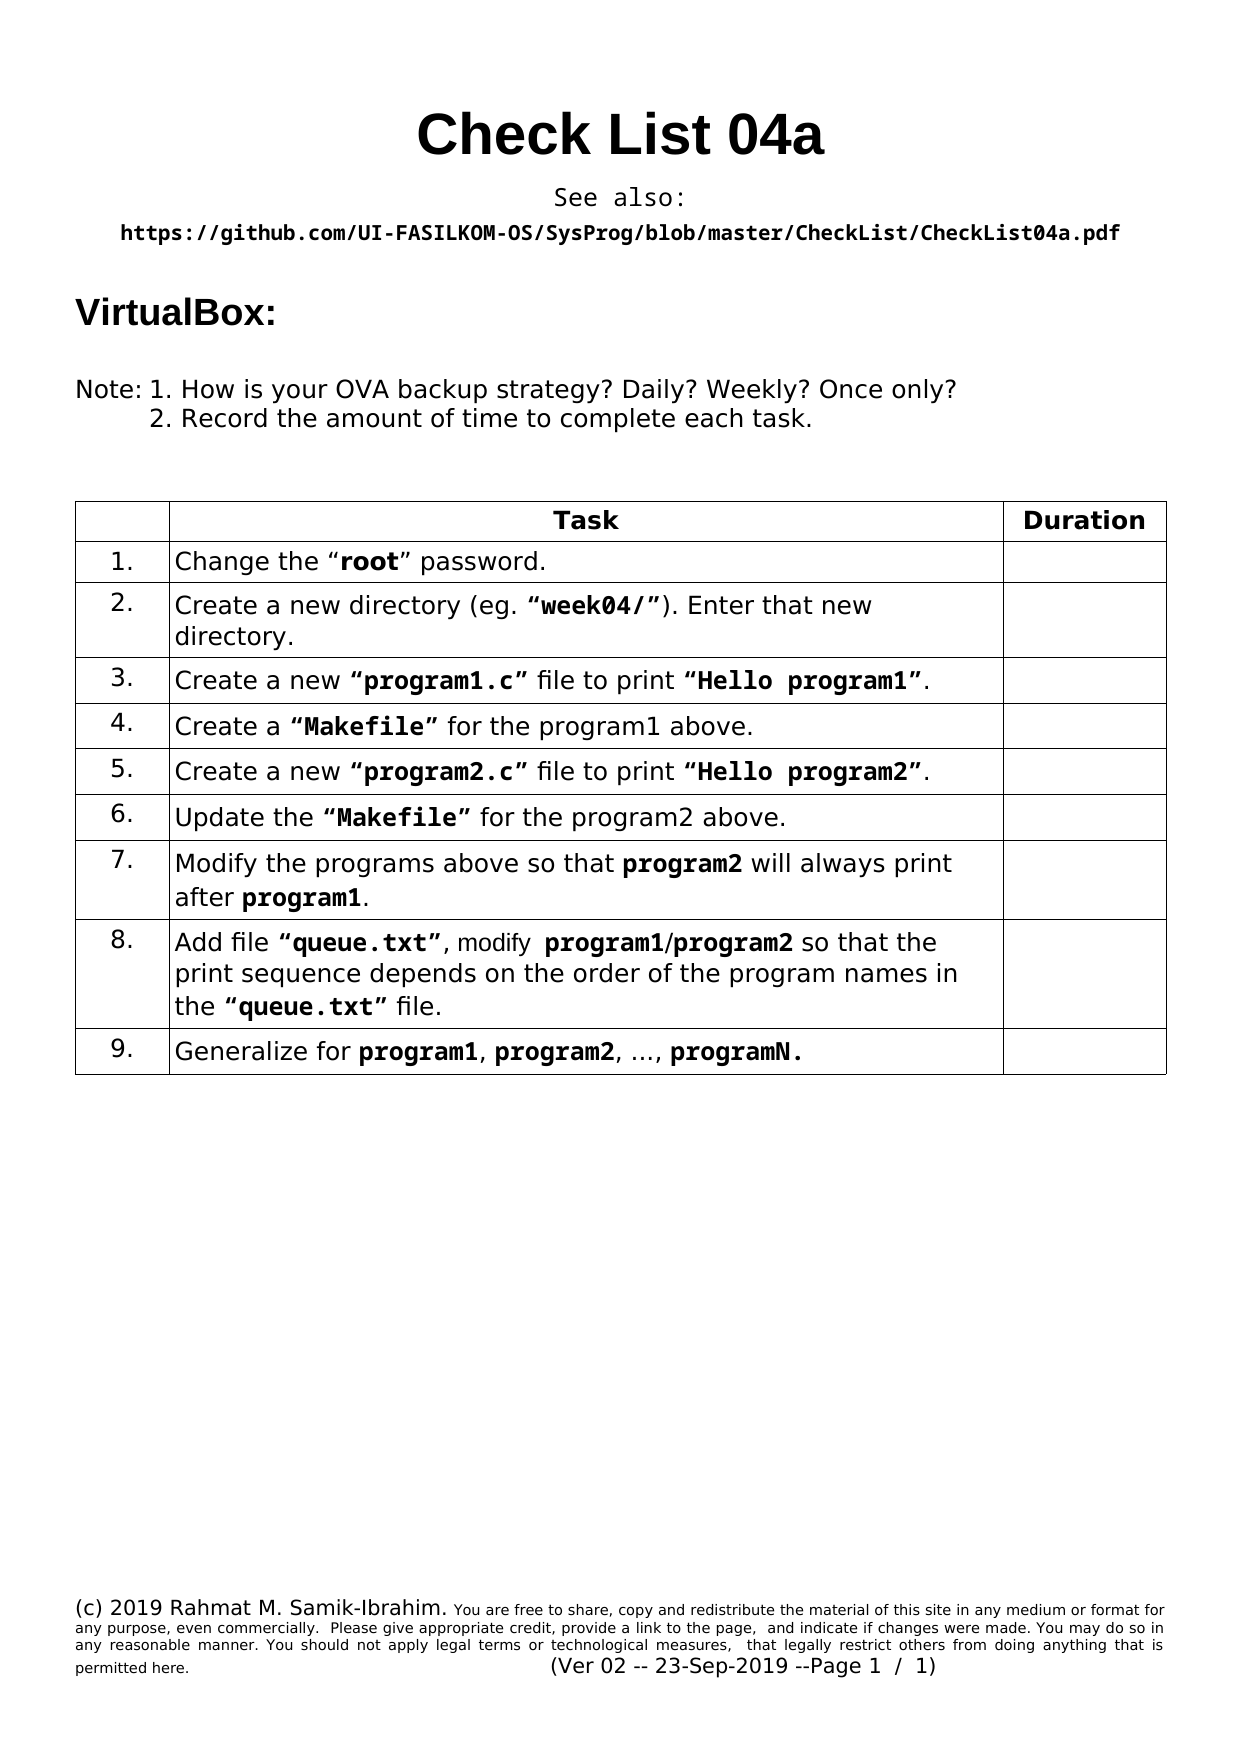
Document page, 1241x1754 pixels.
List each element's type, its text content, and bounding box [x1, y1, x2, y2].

table_cell [1004, 1029, 1166, 1074]
title Check List 04a [75, 100, 1166, 167]
table_cell 4. [76, 704, 169, 748]
table_cell Create a new “program1.c” file to print “Hello program1”. [170, 658, 1003, 703]
table_cell 5. [76, 749, 169, 794]
table_cell Change the “root” password. [170, 542, 1003, 582]
table_cell 1. [76, 542, 169, 582]
subtitle VirtualBox: [75, 290, 1166, 334]
table_cell 9. [76, 1029, 169, 1074]
table_cell 7. [76, 841, 169, 919]
text Note: 1. How is your OVA backup strategy? Daily? Weekly? Once only? [75, 375, 1166, 404]
table_header [76, 502, 169, 541]
table_cell [1004, 841, 1166, 919]
table_cell [1004, 920, 1166, 1028]
table_cell [1004, 542, 1166, 582]
table_cell [1004, 704, 1166, 748]
table_cell 2. [76, 583, 169, 657]
table_cell 3. [76, 658, 169, 703]
table_cell Create a new directory (eg. “week04/”). Enter that new directory. [170, 583, 1003, 657]
table_cell Add file “queue.txt”, modify program1/program2 so that the print sequence depends on the order of the program names in the “queue.txt” file. [170, 920, 1003, 1028]
table_cell [1004, 795, 1166, 839]
table_header Task [170, 502, 1003, 541]
text See also: https://github.com/UI-FASILKOM-OS/SysProg/blob/master/CheckList/CheckList04a.pdf [75, 179, 1166, 246]
table_cell Create a new “program2.c” file to print “Hello program2”. [170, 749, 1003, 794]
table_cell 8. [76, 920, 169, 1028]
table_cell Update the “Makefile” for the program2 above. [170, 795, 1003, 839]
text 2. Record the amount of time to complete each task. [75, 404, 1166, 434]
table_cell Create a “Makefile” for the program1 above. [170, 704, 1003, 748]
table_cell 6. [76, 795, 169, 839]
table_cell Generalize for program1, program2, ..., programN. [170, 1029, 1003, 1074]
table_cell [1004, 749, 1166, 794]
table_cell [1004, 658, 1166, 703]
table_header Duration [1004, 502, 1166, 541]
table_cell [1004, 583, 1166, 657]
table_cell Modify the programs above so that program2 will always print after program1. [170, 841, 1003, 919]
